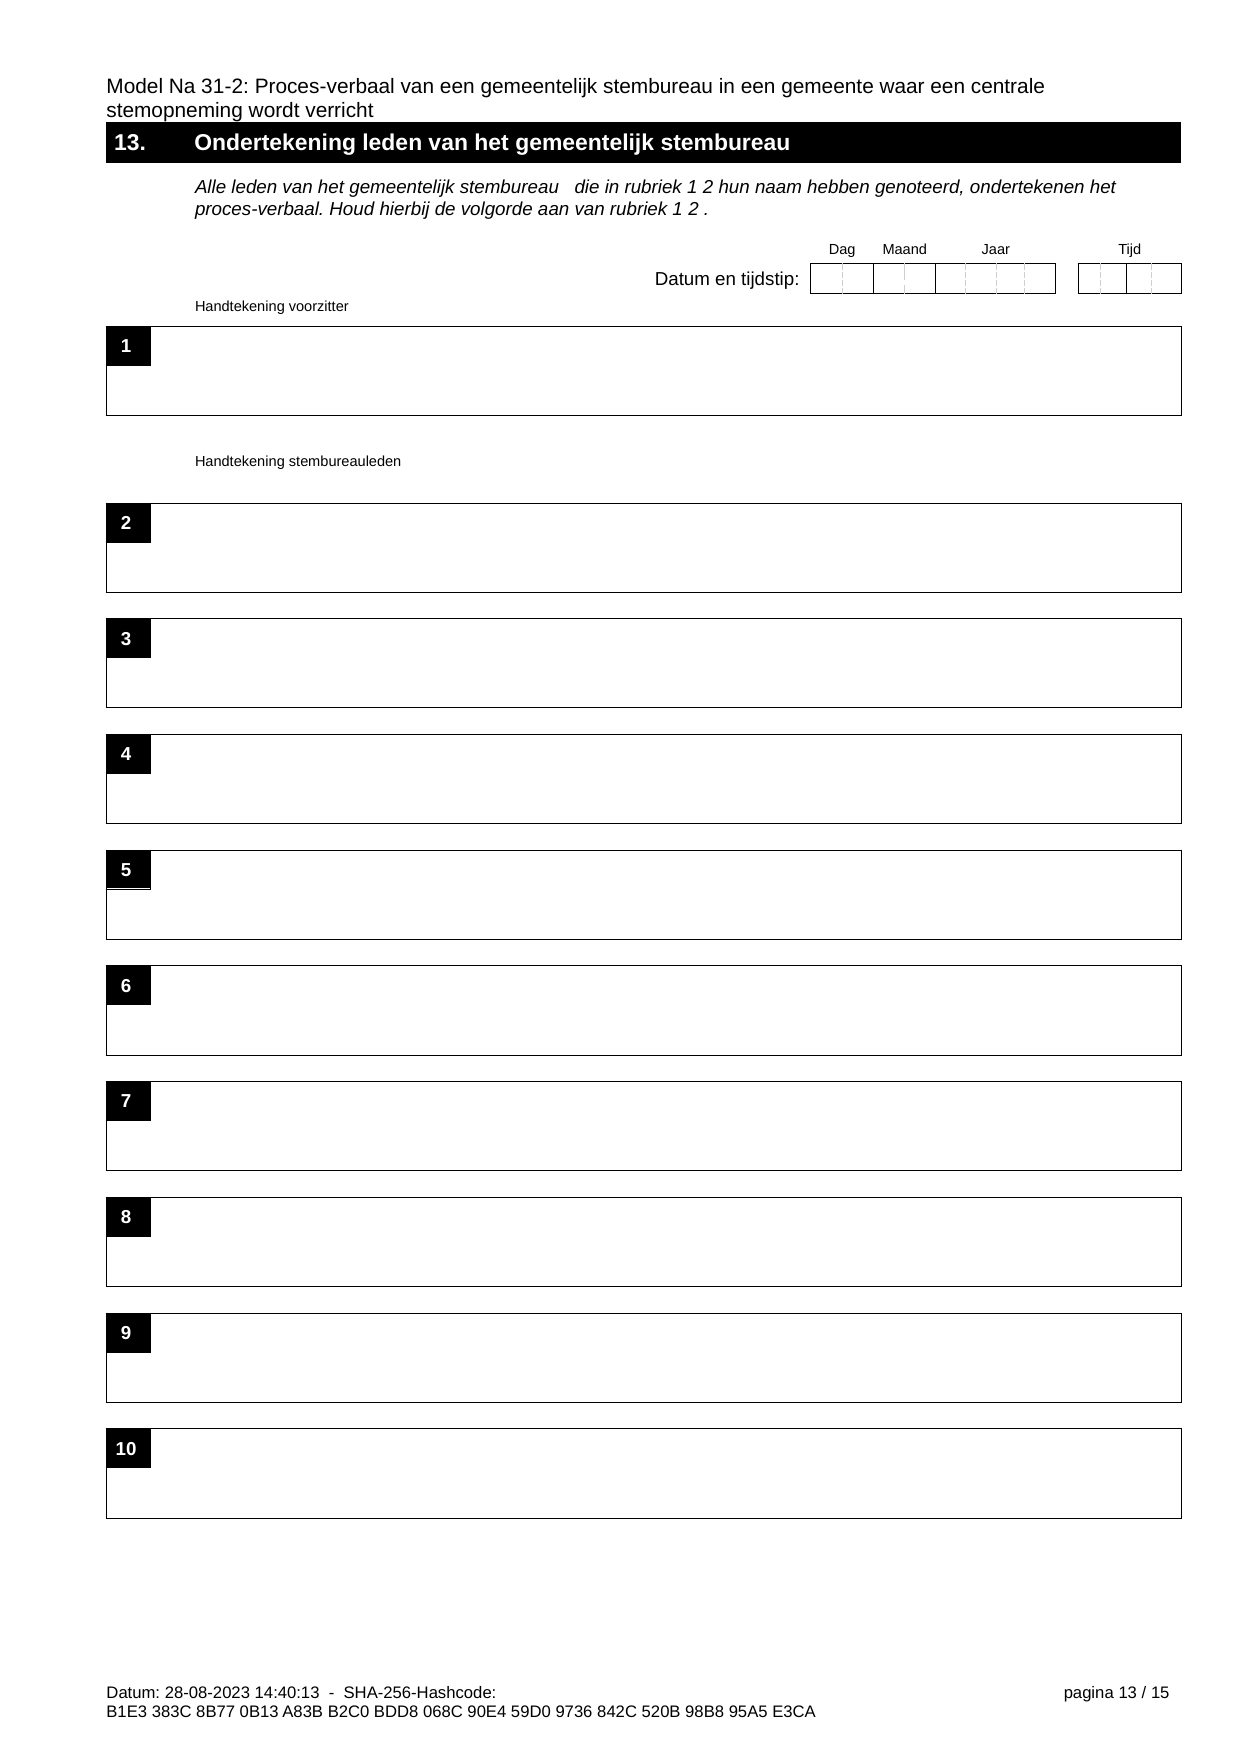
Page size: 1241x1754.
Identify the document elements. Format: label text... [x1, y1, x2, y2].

table_cell [151, 619, 1181, 657]
table_cell [107, 890, 150, 939]
table_cell [106, 824, 1181, 849]
table_cell [107, 1353, 150, 1402]
table_cell [151, 1429, 1181, 1467]
table_cell [150, 1236, 1181, 1286]
table_cell [107, 1468, 150, 1517]
table_cell [996, 264, 1024, 293]
table_header [151, 327, 1181, 365]
table_cell [151, 1314, 1181, 1351]
table_cell [1151, 264, 1181, 293]
table_header [1056, 241, 1078, 263]
table_cell [106, 593, 1181, 618]
text Handtekening voorzitter [195, 294, 1181, 315]
table_cell [1079, 264, 1101, 293]
table_cell [150, 773, 1181, 823]
table_cell [107, 1237, 150, 1286]
table_cell [1056, 263, 1078, 293]
table_cell [150, 1467, 1181, 1517]
table_cell 7 [107, 1082, 150, 1120]
table_cell [150, 889, 1181, 939]
table_header Dag [811, 241, 873, 263]
table_cell [905, 264, 935, 293]
table_cell [107, 366, 150, 415]
table_cell 8 [107, 1198, 150, 1236]
table_cell [151, 966, 1181, 1004]
table_cell [107, 543, 150, 592]
table_header Jaar [936, 241, 1056, 263]
table_cell [965, 264, 996, 293]
table_cell [150, 1120, 1181, 1170]
table_cell [150, 1004, 1181, 1054]
table_cell [107, 774, 150, 823]
table_header [655, 241, 811, 263]
table_cell [106, 1171, 1181, 1197]
table_cell [107, 1005, 150, 1054]
table_cell Datum en tijdstip: [655, 263, 810, 293]
table_cell [151, 1082, 1181, 1120]
table_cell [150, 657, 1181, 707]
table_cell [936, 264, 965, 293]
table_cell [150, 1351, 1181, 1402]
table_cell [1127, 264, 1151, 293]
table_header Tijd [1078, 241, 1181, 263]
table_cell [842, 264, 873, 293]
table_cell 6 [107, 966, 150, 1004]
table_header Maand [873, 241, 936, 263]
table_cell [151, 735, 1181, 773]
table_cell 4 [107, 735, 150, 773]
table_cell 5 [107, 850, 150, 888]
table_cell [106, 1287, 1181, 1312]
table_cell [107, 1121, 150, 1170]
table_cell 9 [107, 1314, 150, 1351]
table_cell 3 [107, 619, 150, 657]
table_cell [1024, 264, 1055, 293]
table_header 2 [107, 504, 150, 541]
table_cell [107, 658, 150, 707]
table_cell 10 [107, 1429, 150, 1467]
table_cell [151, 851, 1181, 888]
table_cell [106, 708, 1181, 734]
table_header [151, 504, 1181, 541]
table_header 1 [107, 327, 150, 365]
table_cell [150, 541, 1181, 592]
table_cell [874, 264, 904, 293]
table_cell [151, 1198, 1181, 1236]
table_cell [106, 1403, 1181, 1428]
table_cell [811, 264, 842, 293]
subtitle Ondertekening leden van het gemeentelijk stembureau [111, 127, 1177, 159]
table_cell [106, 1056, 1181, 1081]
table_cell [1101, 264, 1126, 293]
text Alle leden van het gemeentelijk stembureau die in rubriek 1 2 hun naam hebben genoteerd, ondertekenen het proces-verbaal. Houd hierbij de volgorde aan van rubriek 1 2 . [195, 176, 1181, 219]
table_cell [106, 940, 1181, 965]
table_cell [150, 365, 1181, 415]
text Handtekening stembureauleden [195, 448, 1181, 470]
